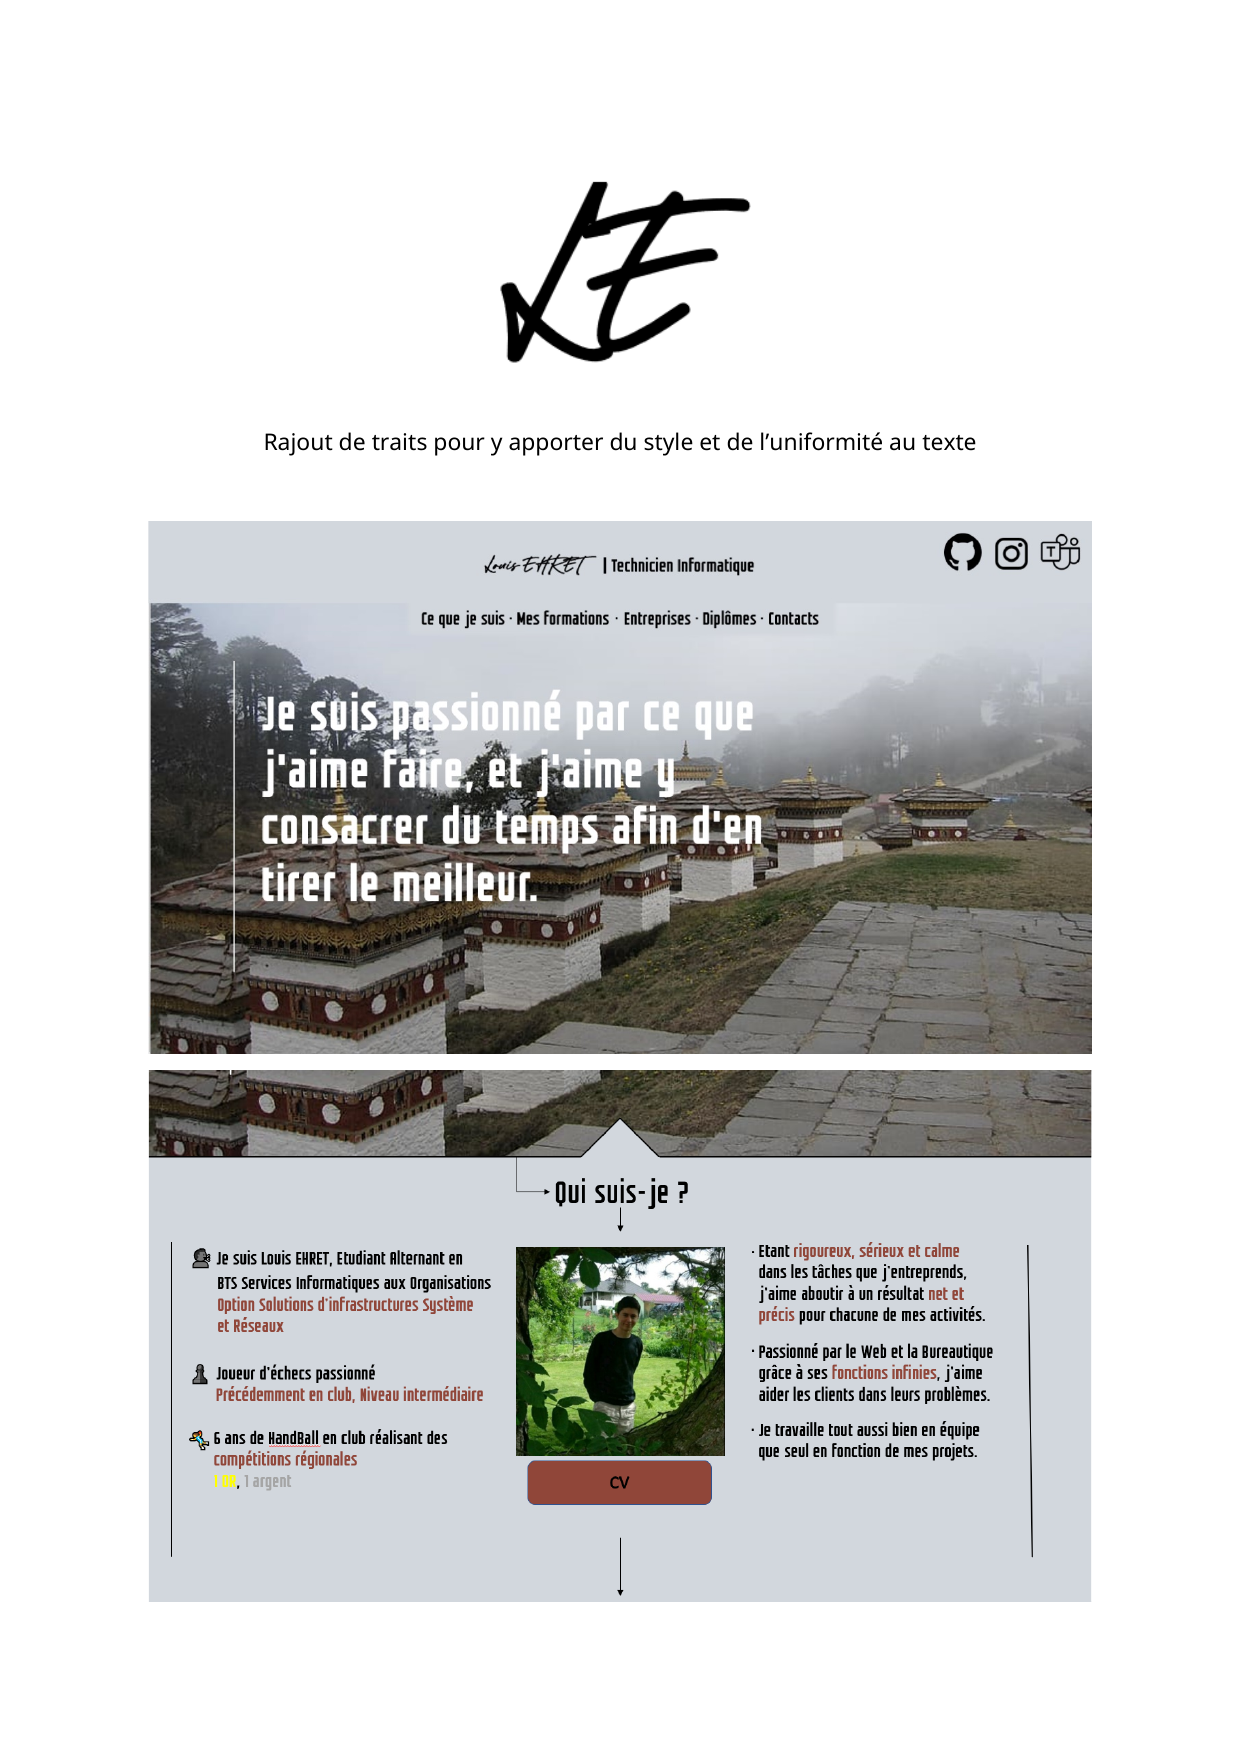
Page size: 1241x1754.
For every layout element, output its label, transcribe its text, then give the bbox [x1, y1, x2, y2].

text Rajout de traits pour y apporter du style et de l’uniformité au texte [148, 426, 1093, 457]
